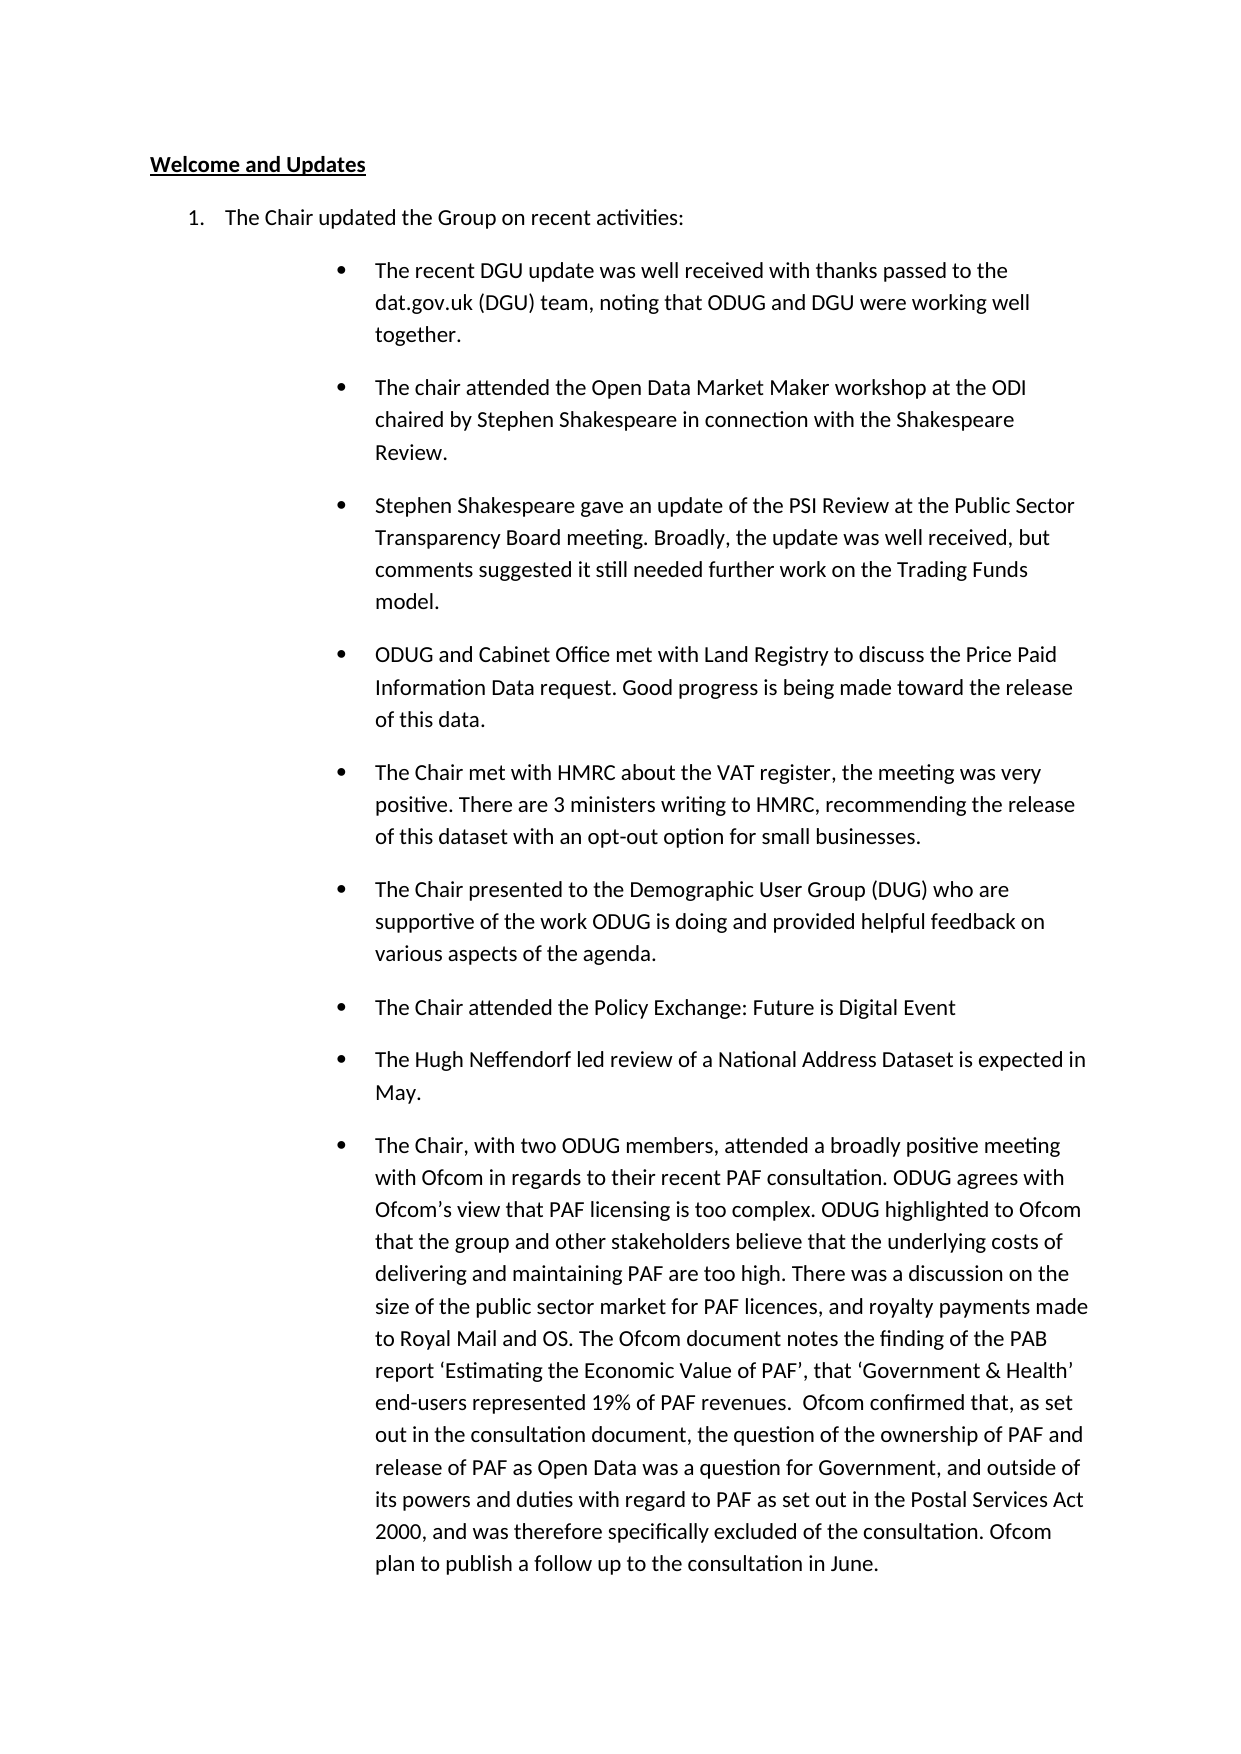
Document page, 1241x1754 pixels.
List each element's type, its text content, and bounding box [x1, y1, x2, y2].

list The Chair updated the Group on recent activities: [187, 203, 1090, 231]
text Welcome and Updates [150, 150, 1090, 178]
list The recent DGU update was well received with thanks passed to the dat.gov.uk (DGU) team, noting that ODUG and DGU were working well together. [337, 256, 1090, 348]
list The chair attended the Open Data Market Maker workshop at the ODI chaired by Stephen Shakespeare in connection with the Shakespeare Review. [337, 373, 1090, 466]
list ODUG and Cabinet Office met with Land Registry to discuss the Price Paid Information Data request. Good progress is being made toward the release of this data. [337, 640, 1090, 733]
list The Hugh Neffendorf led review of a National Address Dataset is expected in May. [337, 1046, 1090, 1106]
list Stephen Shakespeare gave an update of the PSI Review at the Public Sector Transparency Board meeting. Broadly, the update was well received, but comments suggested it still needed further work on the Trading Funds model. [337, 491, 1090, 615]
list The Chair attended the Policy Exchange: Future is Digital Event [337, 993, 1090, 1021]
list The Chair met with HMRC about the VAT register, the meeting was very positive. There are 3 ministers writing to HMRC, recommending the release of this dataset with an opt-out option for small businesses. [337, 758, 1090, 850]
list The Chair, with two ODUG members, attended a broadly positive meeting with Ofcom in regards to their recent PAF consultation. ODUG agrees with Ofcom’s view that PAF licensing is too complex. ODUG highlighted to Ofcom that the group and other stakeholders believe that the underlying costs of delivering and maintaining PAF are too high. There was a discussion on the size of the public sector market for PAF licences, and royalty payments made to Royal Mail and OS. The Ofcom document notes the finding of the PAB report ‘Estimating the Economic Value of PAF’, that ‘Government & Health’ end-users represented 19% of PAF revenues. Ofcom confirmed that, as set out in the consultation document, the question of the ownership of PAF and release of PAF as Open Data was a question for Government, and outside of its powers and duties with regard to PAF as set out in the Postal Services Act 2000, and was therefore specifically excluded of the consultation. Ofcom plan to publish a follow up to the consultation in June. [337, 1131, 1090, 1577]
list The Chair presented to the Demographic User Group (DUG) who are supportive of the work ODUG is doing and provided helpful feedback on various aspects of the agenda. [337, 875, 1090, 968]
